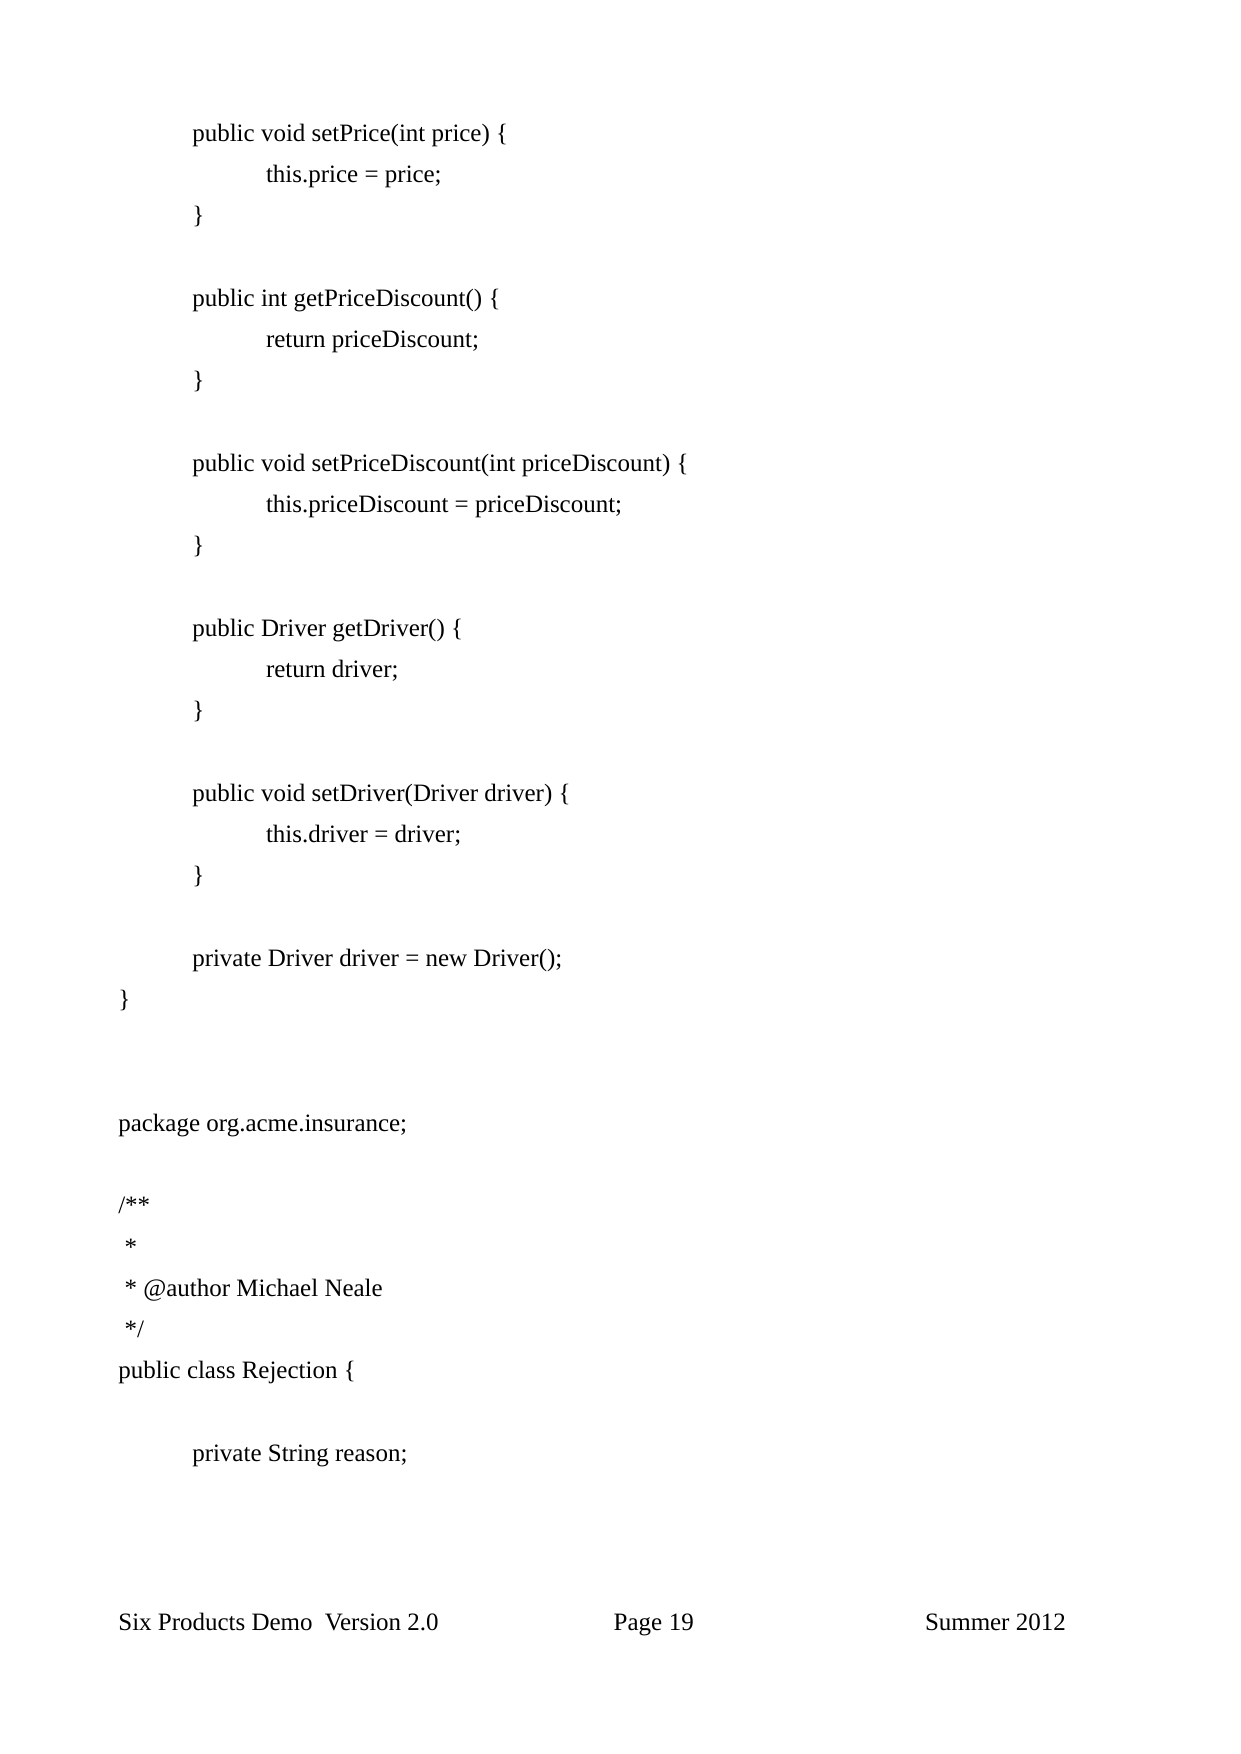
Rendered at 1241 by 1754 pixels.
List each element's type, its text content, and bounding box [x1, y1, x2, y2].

text private String reason; [118, 1438, 1122, 1467]
text this.driver = driver; [118, 819, 1122, 848]
text public void setPriceDiscount(int priceDiscount) { [118, 448, 1122, 477]
text public class Rejection { [118, 1356, 1122, 1384]
text } [118, 366, 1122, 394]
text this.priceDiscount = priceDiscount; [118, 489, 1122, 518]
text public void setDriver(Driver driver) { [118, 778, 1122, 807]
text public int getPriceDiscount() { [118, 283, 1122, 312]
text return driver; [118, 654, 1122, 683]
text this.price = price; [118, 159, 1122, 188]
text } [118, 201, 1122, 229]
text public Driver getDriver() { [118, 613, 1122, 642]
text } [118, 531, 1122, 559]
text public void setPrice(int price) { [118, 118, 1122, 147]
text package org.acme.insurance; [118, 1108, 1122, 1137]
text } [118, 984, 1122, 1013]
text * @author Michael Neale [118, 1273, 1122, 1302]
text } [118, 696, 1122, 724]
text /** [118, 1191, 1122, 1219]
text * [118, 1232, 1122, 1261]
text } [118, 861, 1122, 889]
text private Driver driver = new Driver(); [118, 943, 1122, 972]
text */ [118, 1314, 1122, 1343]
text return priceDiscount; [118, 324, 1122, 353]
